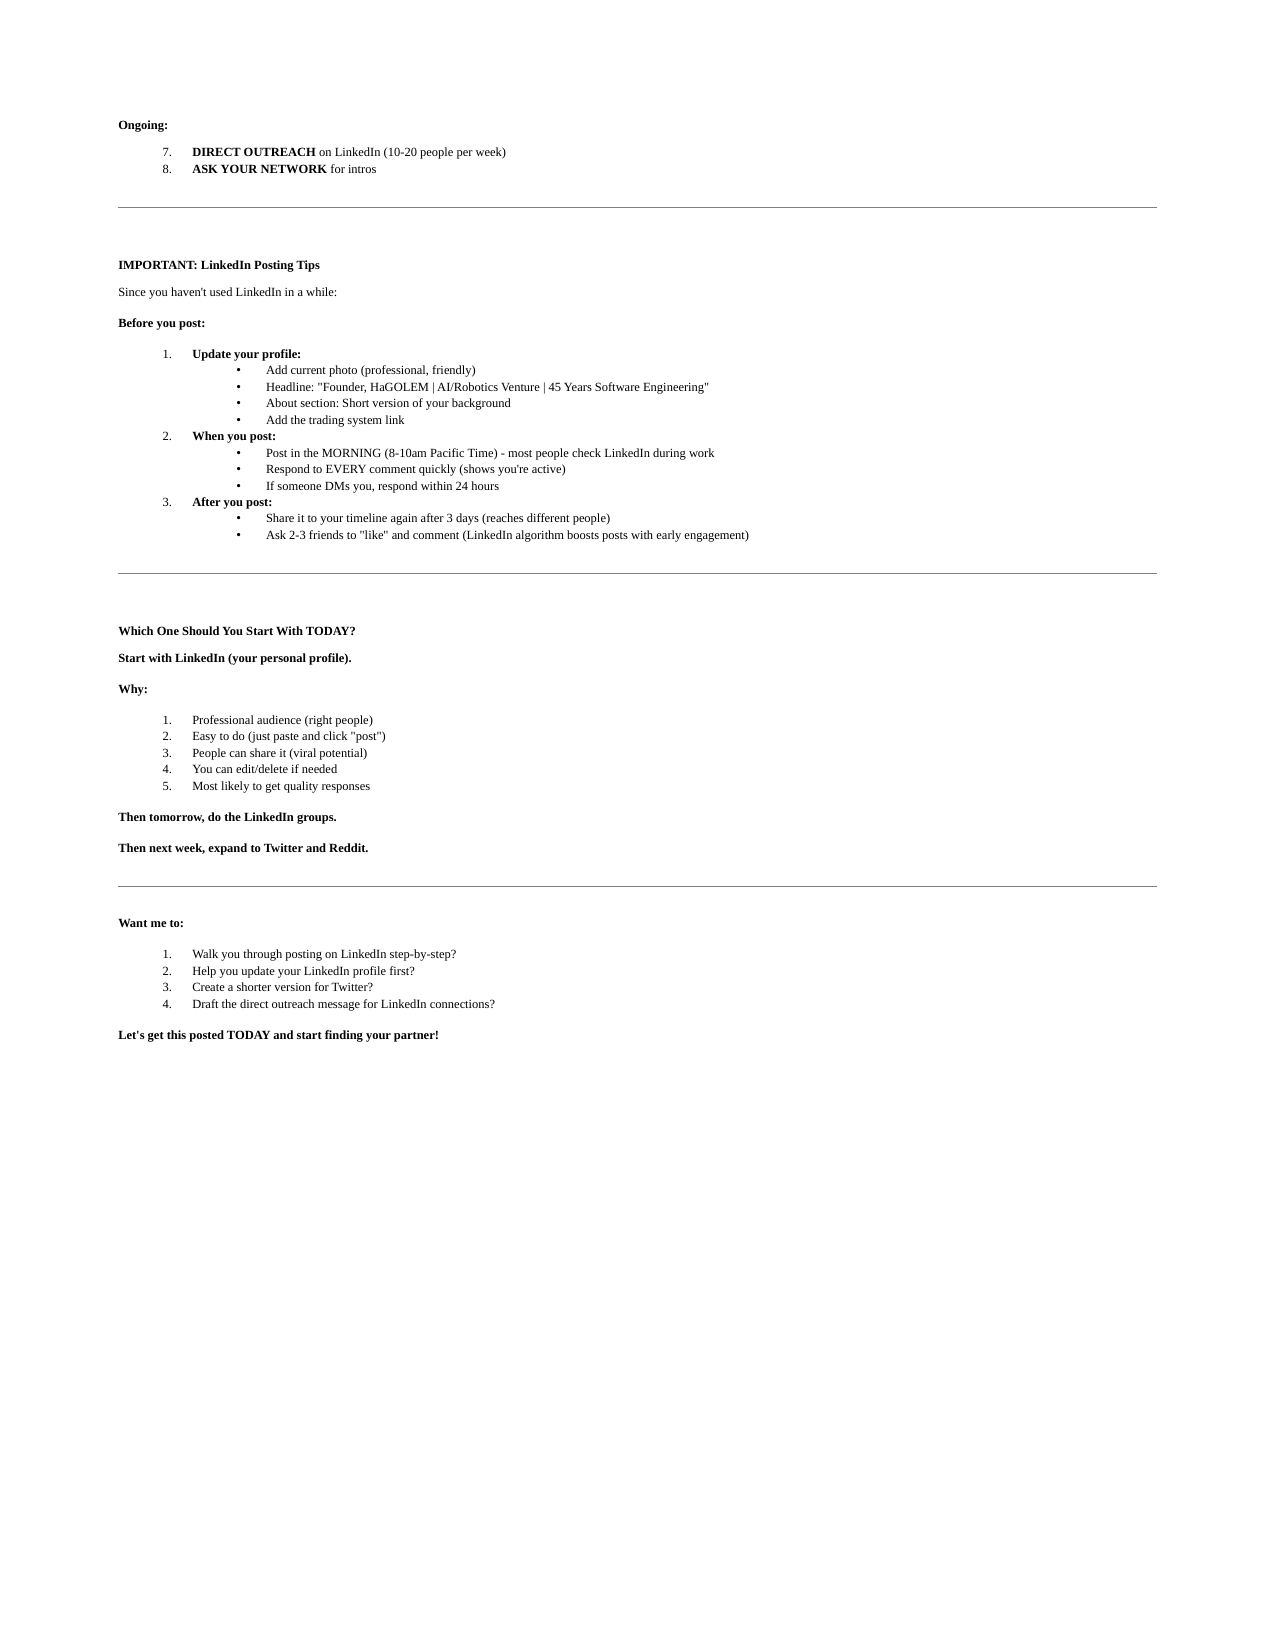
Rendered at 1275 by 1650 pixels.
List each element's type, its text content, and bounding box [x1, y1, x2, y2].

subtitle Which One Should You Start With TODAY? [118, 624, 1157, 638]
text Since you haven't used LinkedIn in a while: [118, 284, 1157, 299]
text Want me to: [118, 916, 1157, 930]
list Professional audience (right people) [162, 713, 1157, 727]
text Then tomorrow, do the LinkedIn groups. [118, 809, 1157, 824]
text Before you post: [118, 316, 1157, 330]
text Then next week, expand to Twitter and Reddit. [118, 841, 1157, 855]
list Most likely to get quality responses [162, 778, 1157, 793]
list Respond to EVERY comment quickly (shows you're active) [236, 462, 1157, 476]
list Post in the MORNING (8-10am Pacific Time) - most people check LinkedIn during work [236, 445, 1157, 460]
text Start with LinkedIn (your personal profile). [118, 651, 1157, 665]
text Let's get this posted TODAY and start finding your partner! [118, 1027, 1157, 1042]
list Walk you through posting on LinkedIn step-by-step? [162, 947, 1157, 961]
list People can share it (viral potential) [162, 746, 1157, 760]
subtitle IMPORTANT: LinkedIn Posting Tips [118, 258, 1157, 272]
list Add current photo (professional, friendly) [236, 363, 1157, 377]
list About section: Short version of your background [236, 396, 1157, 410]
subtitle Ongoing: [118, 118, 1157, 132]
list Draft the direct outreach message for LinkedIn connections? [162, 996, 1157, 1011]
list Update your profile: [162, 347, 1157, 361]
list Easy to do (just paste and click "post") [162, 729, 1157, 743]
list Create a shorter version for Twitter? [162, 980, 1157, 994]
list Share it to your timeline again after 3 days (reaches different people) [236, 511, 1157, 526]
list ASK YOUR NETWORK for intros [162, 161, 1157, 176]
list Add the trading system link [236, 412, 1157, 427]
list Headline: "Founder, HaGOLEM | AI/Robotics Venture | 45 Years Software Engineering" [236, 379, 1157, 394]
text Why: [118, 682, 1157, 696]
list After you post: [162, 495, 1157, 509]
list DIRECT OUTREACH on LinkedIn (10-20 people per week) [162, 145, 1157, 159]
list When you post: [162, 429, 1157, 443]
list Ask 2-3 friends to "like" and comment (LinkedIn algorithm boosts posts with early engagement) [236, 528, 1157, 542]
list Help you update your LinkedIn profile first? [162, 963, 1157, 978]
list You can edit/delete if needed [162, 762, 1157, 776]
list If someone DMs you, respond within 24 hours [236, 478, 1157, 493]
